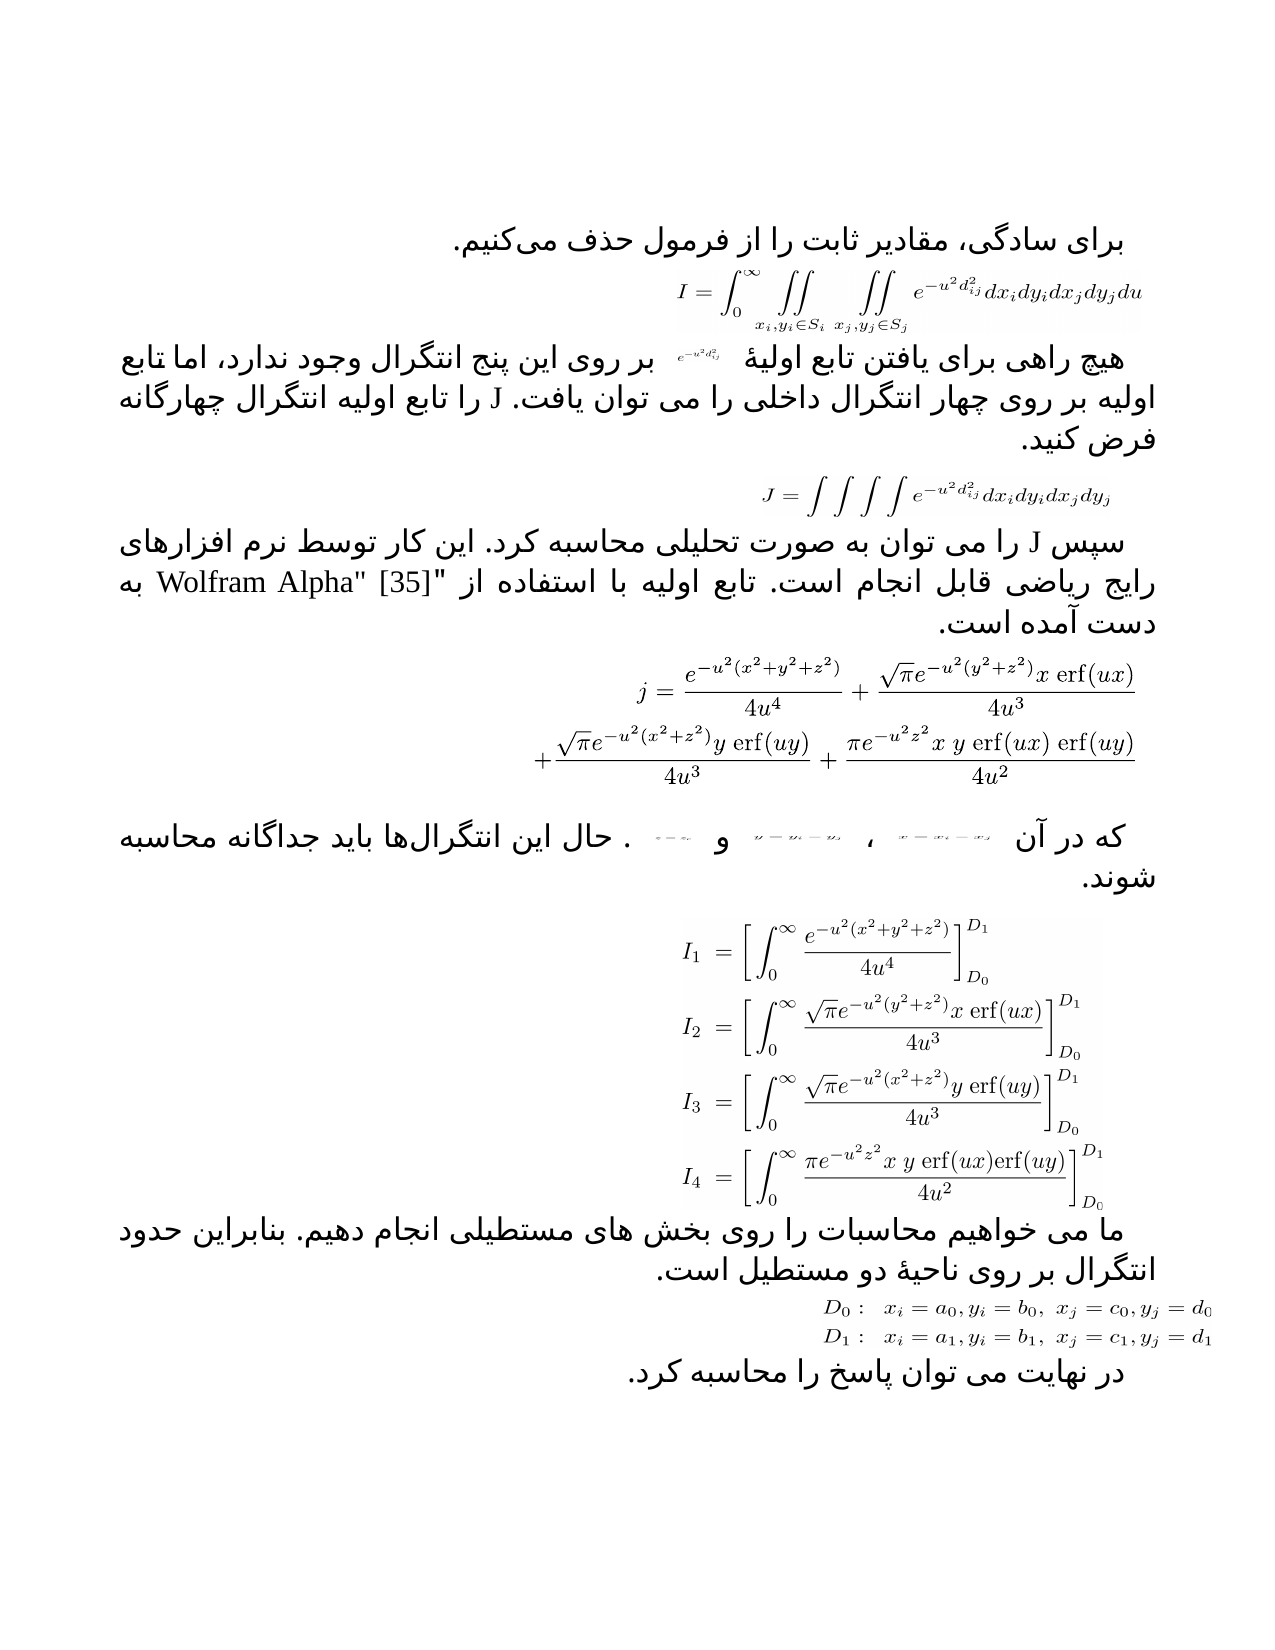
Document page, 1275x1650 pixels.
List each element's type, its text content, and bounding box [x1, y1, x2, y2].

text ما می خواهیم محاسبات را روی بخش های مستطیلی انجام دهیم. بنابراین حدود انتگرال بر روی ناحیهٔ دو مستطیل است. [118, 1212, 1157, 1293]
text هیچ راهی برای یافتن تابع اولیهٔ بر روی این پنج انتگرال وجود ندارد، اما تابع اولیه بر روی چهار انتگرال داخلی را می توان یافت. J را تابع اولیه انتگرال چهارگانه فرض کنید. [118, 263, 1157, 462]
picture [677, 270, 1142, 333]
picture [823, 1300, 1212, 1348]
picture [682, 919, 1103, 1210]
text برای سادگی، مقادیر ثابت را از فرمول حذف می‌کنیم. [118, 222, 1157, 263]
picture [754, 836, 841, 840]
picture [898, 836, 990, 840]
text سپس J را می توان به صورت تحلیلی محاسبه کرد. این کار توسط نرم افزارهای رایج ریاضی قابل انجام است. تابع اولیه با استفاده از "Wolfram Alpha" [35] به دست آمده است. [118, 462, 1157, 646]
picture [762, 476, 1110, 517]
text در نهایت می توان پاسخ را محاسبه کرد. [118, 1293, 1226, 1396]
picture [678, 349, 719, 361]
text که در آن ، و . حال این انتگرال‌ها باید جداگانه محاسبه شوند. [118, 819, 1157, 901]
